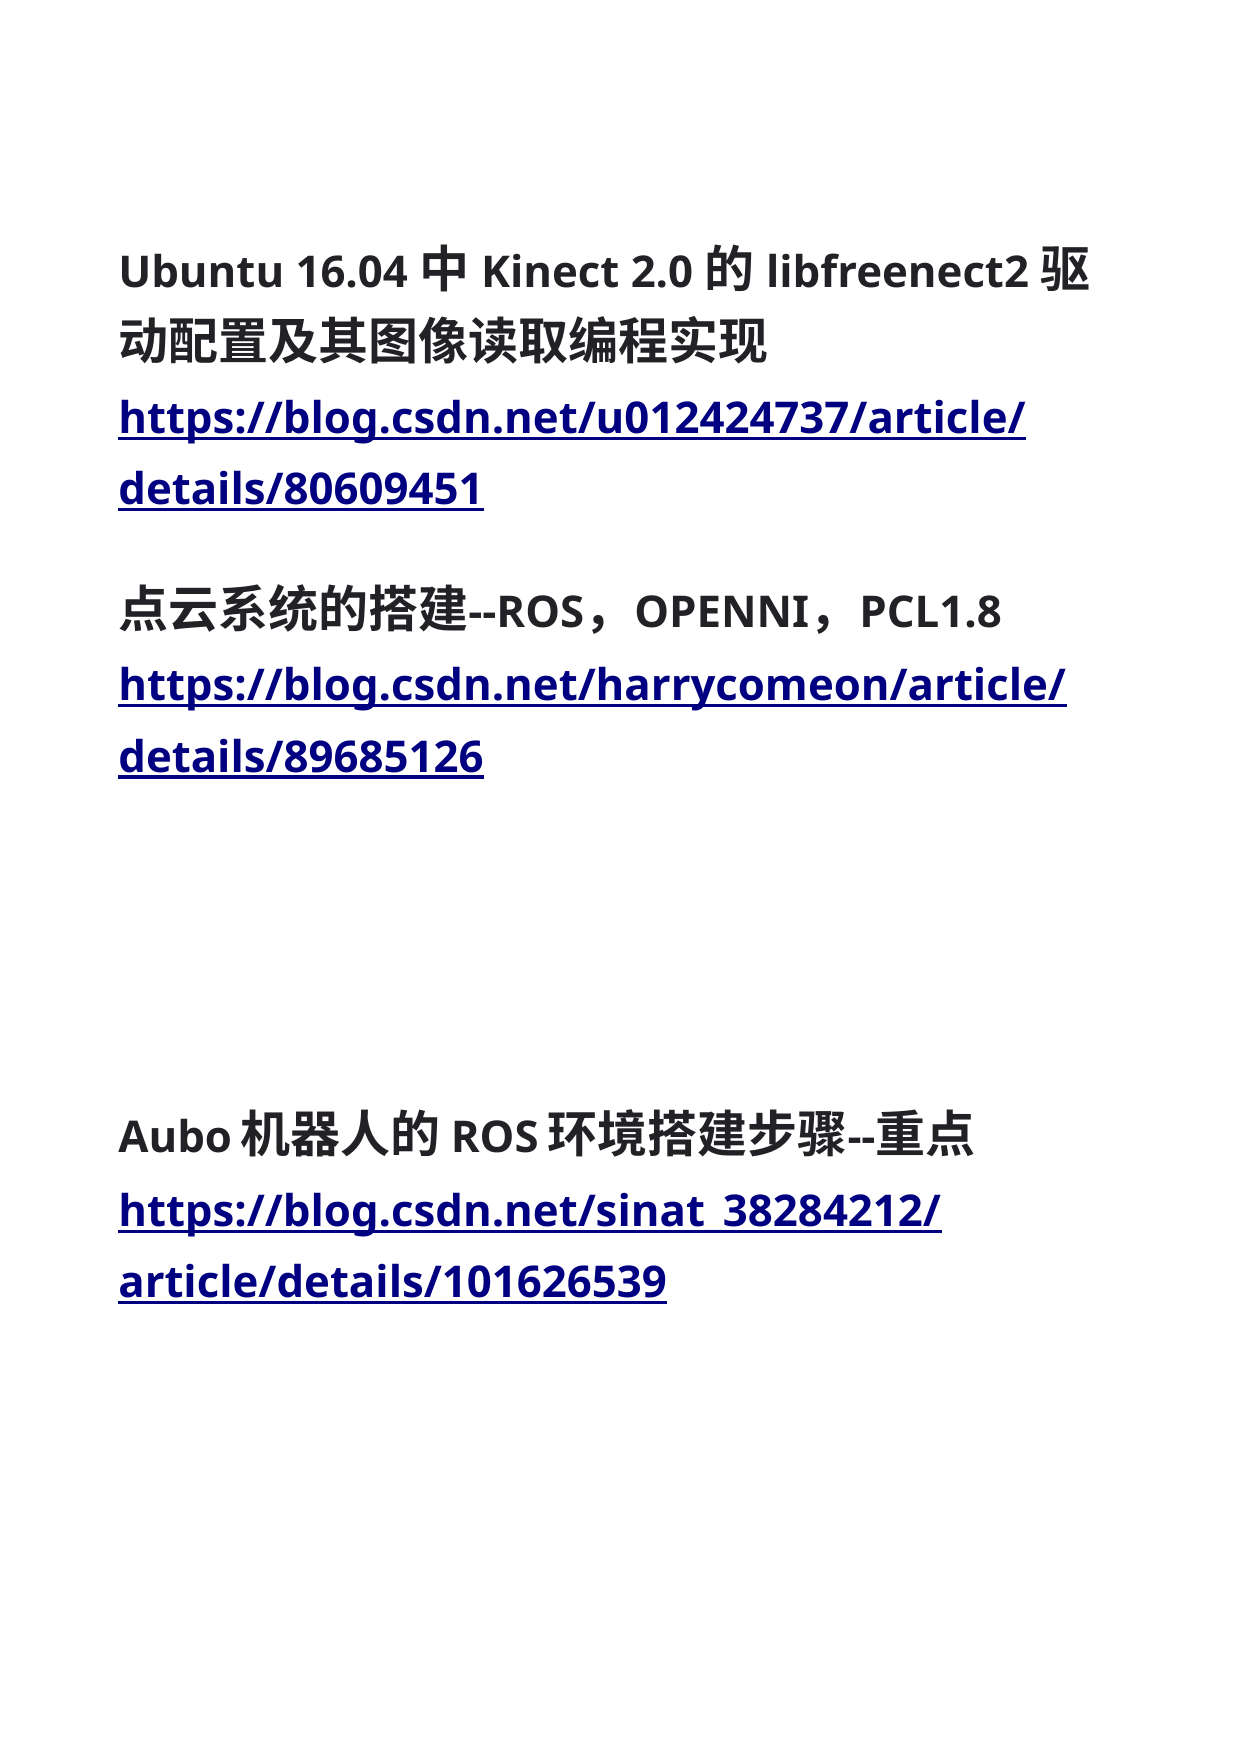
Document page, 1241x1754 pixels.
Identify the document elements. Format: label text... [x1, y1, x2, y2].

text https://blog.csdn.net/harrycomeon/article/details/89685126 [118, 654, 1122, 785]
subtitle 点云系统的搭建--ROS，OPENNI，PCL1.8 [118, 569, 1122, 641]
subtitle Aubo机器人的ROS环境搭建步骤--重点 [118, 1094, 1122, 1167]
text https://blog.csdn.net/sinat_38284212/article/details/101626539 [118, 1179, 1122, 1310]
subtitle Ubuntu 16.04 中 Kinect 2.0 的 libfreenect2 驱动配置及其图像读取编程实现 [118, 229, 1122, 374]
text https://blog.csdn.net/u012424737/article/details/80609451 [118, 386, 1122, 517]
